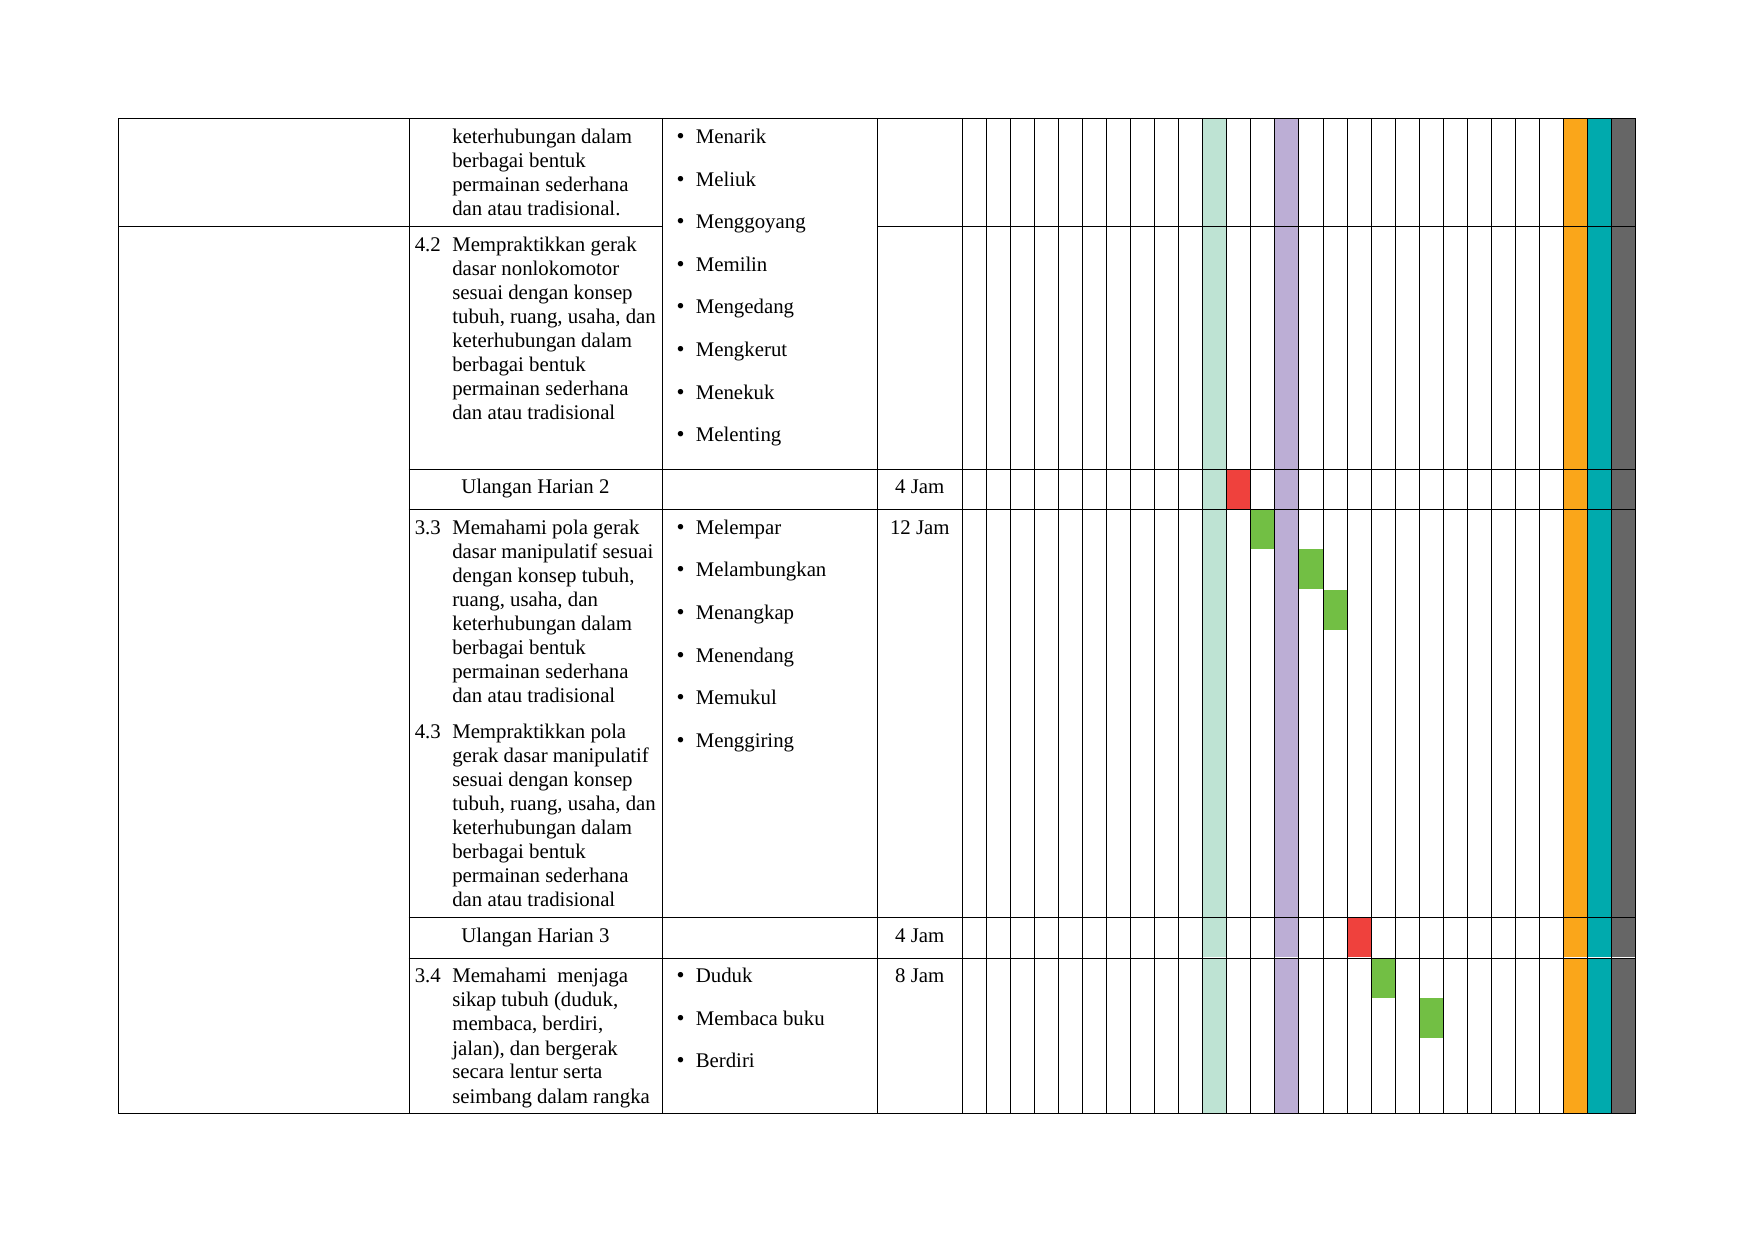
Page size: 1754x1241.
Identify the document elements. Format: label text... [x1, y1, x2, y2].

table_cell [1468, 918, 1491, 957]
table_cell [1564, 713, 1587, 917]
table_cell [148, 119, 409, 226]
table_cell [1444, 119, 1467, 226]
table_cell [1251, 549, 1274, 713]
table_cell [1059, 713, 1082, 917]
table_cell [1059, 510, 1082, 713]
table_cell [1083, 510, 1106, 713]
table_cell [1131, 510, 1154, 713]
table_cell [963, 918, 986, 957]
table_cell [1540, 470, 1563, 509]
table_cell [663, 918, 877, 957]
table_cell [1275, 470, 1298, 509]
table_cell [1588, 713, 1611, 917]
table_cell [1348, 959, 1371, 1113]
table_cell [1588, 959, 1611, 1113]
table_cell [987, 713, 1010, 917]
table_cell [1324, 918, 1347, 957]
table_cell [1059, 918, 1082, 957]
table_cell [1468, 959, 1491, 1113]
table_cell [1396, 119, 1419, 226]
table_cell [1372, 918, 1395, 957]
table_cell [1372, 998, 1395, 1113]
table_cell [1420, 470, 1443, 509]
table_cell [148, 469, 409, 509]
table_cell [1588, 470, 1611, 509]
table_cell Memutar Mengayun Menekun Menarik Meliuk Menggoyang Memilin Mengedang Mengkerut Menekuk Melenting [663, 119, 877, 469]
table_cell [1492, 918, 1515, 957]
table_cell [1083, 119, 1106, 226]
table_cell [1059, 227, 1082, 469]
table_cell [963, 470, 986, 509]
table_cell 12 Jam [878, 510, 962, 713]
table_cell [1155, 918, 1178, 957]
table_cell [1420, 959, 1443, 998]
table_cell [1203, 119, 1226, 226]
table_cell [1468, 510, 1491, 713]
table_cell [1540, 959, 1563, 1113]
table_cell [1203, 959, 1226, 1113]
table_cell [1396, 227, 1419, 469]
table_cell [1588, 510, 1611, 713]
table_cell [1131, 713, 1154, 917]
table_cell [1372, 713, 1395, 917]
table_cell [1275, 227, 1298, 469]
table_cell Ulangan Harian 2 [410, 470, 662, 509]
table_cell [1372, 119, 1395, 226]
table_cell [1275, 510, 1298, 713]
table_cell [1155, 119, 1178, 226]
table_cell [1083, 918, 1106, 957]
table_cell [1348, 510, 1371, 713]
table_cell [963, 227, 986, 469]
table_cell [1444, 713, 1467, 917]
table_cell [1492, 713, 1515, 917]
table_cell [1035, 227, 1058, 469]
table_cell [987, 959, 1010, 1113]
table_cell [1492, 119, 1515, 226]
table_cell [1372, 227, 1395, 469]
table_cell [1396, 959, 1419, 1113]
table_cell [878, 227, 962, 469]
table_cell [1107, 918, 1130, 957]
table_cell Mempraktikkan gerak dasar nonlokomotor sesuai dengan konsep tubuh, ruang, usaha, dan keterhubungan dalam berbagai bentuk permainan sederhana dan atau tradisional [446, 227, 662, 469]
table_cell [1420, 918, 1443, 957]
table_cell [1179, 510, 1202, 713]
table_cell [1227, 119, 1250, 226]
table_cell [1468, 470, 1491, 509]
table_cell [1131, 918, 1154, 957]
table_cell [1420, 713, 1443, 917]
table_cell [1275, 713, 1298, 917]
table_cell [1324, 713, 1347, 917]
table_cell [119, 469, 147, 509]
table_cell [148, 509, 409, 713]
table_cell [987, 510, 1010, 713]
table_cell 3.4 [410, 959, 446, 1113]
table_cell [963, 959, 986, 1113]
table_cell [1444, 227, 1467, 469]
table_cell [1299, 959, 1323, 1113]
table_cell [1035, 510, 1058, 713]
table_cell [1251, 713, 1274, 917]
table_cell [1299, 227, 1323, 469]
table_cell [878, 119, 962, 226]
table_cell 4 Jam [878, 470, 962, 509]
table_cell [1540, 510, 1563, 713]
table_cell [1035, 713, 1058, 917]
table_cell [1444, 959, 1467, 1113]
table_cell [1396, 510, 1419, 713]
table_cell [148, 713, 409, 917]
table_cell [963, 713, 986, 917]
table_cell [1396, 713, 1419, 917]
table_cell [119, 917, 147, 957]
table_cell [1179, 713, 1202, 917]
table_cell [1011, 713, 1034, 917]
table_cell [1107, 510, 1130, 713]
table_cell [1516, 227, 1539, 469]
table_cell [878, 713, 962, 917]
table_cell [410, 119, 446, 226]
table_cell [1155, 959, 1178, 1113]
table_cell [1564, 959, 1587, 1113]
table_cell [1227, 510, 1250, 713]
table_cell [148, 917, 409, 957]
table_cell [1107, 713, 1130, 917]
table_cell [1011, 119, 1034, 226]
table_cell [1203, 510, 1226, 713]
table_cell [1059, 119, 1082, 226]
table_cell 3.3 [410, 510, 446, 713]
table_cell [1588, 918, 1611, 957]
table_cell [1444, 918, 1467, 957]
table_cell [1588, 119, 1611, 226]
table_cell [663, 470, 877, 509]
table_cell [1131, 470, 1154, 509]
table_cell [1059, 959, 1082, 1113]
table_cell [1396, 918, 1419, 957]
table_cell [1396, 470, 1419, 509]
table_cell [1107, 470, 1130, 509]
table_cell [963, 119, 986, 226]
table_cell [1492, 470, 1515, 509]
table_cell [1540, 227, 1563, 469]
table_cell [1107, 119, 1130, 226]
table_cell [1251, 918, 1274, 957]
table_cell [1299, 119, 1323, 226]
table_cell [1131, 959, 1154, 1113]
table_cell [1324, 959, 1347, 1113]
table_cell [1179, 470, 1202, 509]
table_cell Melempar Melambungkan Menangkap Menendang Memukul Menggiring [663, 510, 877, 917]
table_cell [1227, 918, 1250, 957]
table_cell [1420, 998, 1443, 1038]
table_cell [1468, 119, 1491, 226]
table_cell [1516, 959, 1539, 1113]
table_cell [1348, 470, 1371, 509]
table_cell [1203, 227, 1226, 469]
table_cell [1564, 918, 1587, 957]
table_cell 4.2 [410, 227, 446, 469]
table_cell [1324, 470, 1347, 509]
table_cell [1251, 510, 1274, 549]
table_cell [1540, 713, 1563, 917]
table_cell [1612, 918, 1635, 957]
table_cell keterhubungan dalam berbagai bentuk permainan sederhana dan atau tradisional. [446, 119, 662, 226]
table_cell [1492, 510, 1515, 713]
table_cell [1299, 713, 1323, 917]
table_cell [1275, 918, 1298, 957]
table_cell [119, 119, 147, 226]
table_cell [1492, 227, 1515, 469]
table_cell [1203, 470, 1226, 509]
table_cell [1564, 470, 1587, 509]
table_cell [1203, 918, 1226, 957]
table_cell [1444, 470, 1467, 509]
table_cell Memahami pola gerak dasar manipulatif sesuai dengan konsep tubuh, ruang, usaha, dan keterhubungan dalam berbagai bentuk permainan sederhana dan atau tradisional [446, 510, 662, 713]
table_cell [148, 958, 409, 1113]
table_cell [1107, 959, 1130, 1113]
table_cell [1492, 959, 1515, 1113]
table_cell [1203, 713, 1226, 917]
table_cell [1612, 713, 1635, 917]
table_cell [963, 510, 986, 713]
table_cell [1612, 510, 1635, 713]
table_cell [1420, 119, 1443, 226]
table_cell [1612, 959, 1635, 1113]
table_cell [1324, 549, 1347, 589]
table_cell [1324, 227, 1347, 469]
table_cell [987, 119, 1010, 226]
table_cell 4.3 [410, 713, 446, 917]
table_cell [1372, 470, 1395, 509]
table_cell [1516, 119, 1539, 226]
table_cell [1011, 227, 1034, 469]
table_cell [1324, 630, 1347, 713]
table_cell [1324, 590, 1347, 630]
table_cell [1155, 510, 1178, 713]
table_cell [1011, 959, 1034, 1113]
table_cell [1372, 510, 1395, 713]
table_cell [1059, 470, 1082, 509]
table_cell [1179, 918, 1202, 957]
table_cell [1588, 227, 1611, 469]
table_cell Ulangan Harian 3 [410, 918, 662, 957]
table_cell [1540, 119, 1563, 226]
table_cell [1612, 470, 1635, 509]
table_cell [987, 918, 1010, 957]
table_cell [1275, 119, 1298, 226]
table_cell [987, 470, 1010, 509]
table_cell [1011, 470, 1034, 509]
table_cell [1516, 713, 1539, 917]
table_cell [1348, 119, 1371, 226]
table_cell [1227, 470, 1250, 509]
table_cell [987, 227, 1010, 469]
table_cell [1131, 227, 1154, 469]
table_cell [1299, 549, 1323, 589]
table_cell [1011, 510, 1034, 713]
table_cell [1299, 470, 1323, 509]
table_cell [1612, 227, 1635, 469]
table_cell [1516, 470, 1539, 509]
table_cell [1155, 227, 1178, 469]
table_cell [1516, 918, 1539, 957]
table_cell [1227, 713, 1250, 917]
table_cell [1564, 227, 1587, 469]
table_cell [1420, 1038, 1443, 1113]
table_cell [1227, 959, 1250, 1113]
table_cell [1564, 510, 1587, 713]
table_cell Duduk Membaca buku Berdiri Jalan Telungkup Telentang Bertumpu [663, 959, 877, 1113]
table_cell [1299, 590, 1323, 713]
table_cell [1179, 119, 1202, 226]
table_cell [1155, 470, 1178, 509]
table_cell [119, 227, 147, 469]
table_cell [1540, 918, 1563, 957]
table_cell 8 Jam [878, 959, 962, 1113]
table_cell Memahami menjaga sikap tubuh (duduk, membaca, berdiri, jalan), dan bergerak secara lentur serta seimbang dalam rangka [446, 959, 662, 1113]
table_cell [1251, 959, 1274, 1113]
table_cell [1468, 227, 1491, 469]
table_cell [119, 713, 147, 917]
table_cell [1516, 510, 1539, 713]
table_cell [1324, 119, 1347, 226]
table_cell [1348, 918, 1371, 957]
table_cell [1155, 713, 1178, 917]
table_cell [1107, 227, 1130, 469]
table_cell [1251, 119, 1274, 226]
table_cell [1420, 227, 1443, 469]
table_cell 4 Jam [878, 918, 962, 957]
table_cell [1011, 918, 1034, 957]
table_cell [1083, 713, 1106, 917]
table_cell [1179, 959, 1202, 1113]
table_cell Mempraktikkan pola gerak dasar manipulatif sesuai dengan konsep tubuh, ruang, usaha, dan keterhubungan dalam berbagai bentuk permainan sederhana dan atau tradisional [446, 713, 662, 917]
table_cell [1083, 470, 1106, 509]
table_cell [1275, 959, 1298, 1113]
table_cell [1035, 959, 1058, 1113]
table_cell [1468, 713, 1491, 917]
table_cell [1179, 227, 1202, 469]
table_cell [1227, 227, 1250, 469]
table_cell [1564, 119, 1587, 226]
table_cell [119, 958, 147, 1113]
table_cell [1324, 510, 1347, 549]
table_cell [1348, 227, 1371, 469]
table_cell [1612, 119, 1635, 226]
table_cell [1299, 918, 1323, 957]
table_cell [1035, 470, 1058, 509]
table_cell [1035, 119, 1058, 226]
table_cell [1444, 510, 1467, 713]
table_cell [1035, 918, 1058, 957]
table_cell [148, 227, 409, 469]
table_cell [1131, 119, 1154, 226]
table_cell [1083, 959, 1106, 1113]
table_cell [1348, 713, 1371, 917]
table_cell [1251, 470, 1274, 509]
table_cell [119, 509, 147, 713]
table_cell [1299, 510, 1323, 549]
table_cell [1420, 510, 1443, 713]
table_cell [1251, 227, 1274, 469]
table_cell [1372, 959, 1395, 998]
table_cell [1083, 227, 1106, 469]
